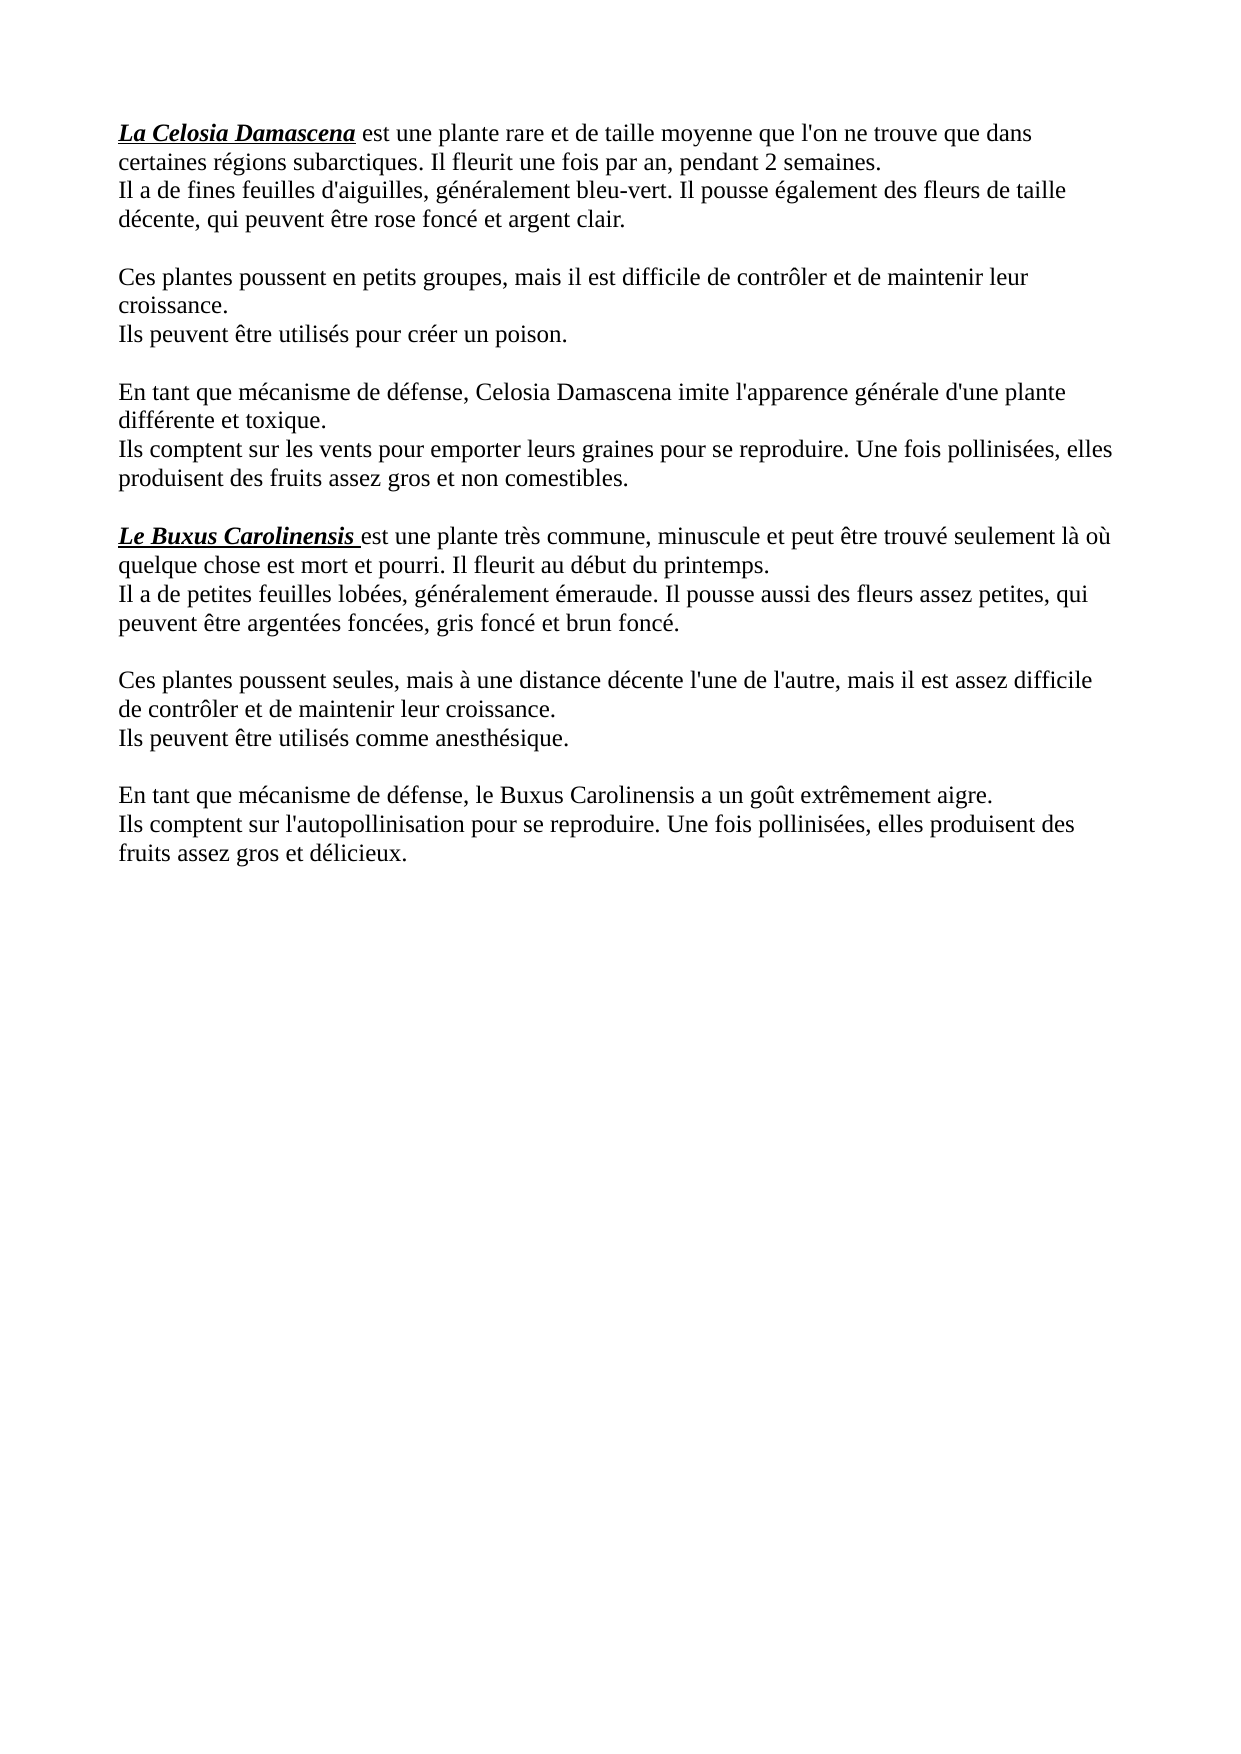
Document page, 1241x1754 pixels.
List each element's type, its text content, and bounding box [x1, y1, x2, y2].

text La Celosia Damascena est une plante rare et de taille moyenne que l'on ne trouve que dans certaines régions subarctiques. Il fleurit une fois par an, pendant 2 semaines. Il a de fines feuilles d'aiguilles, généralement bleu-vert. Il pousse également des fleurs de taille décente, qui peuvent être rose foncé et argent clair. Ces plantes poussent en petits groupes, mais il est difficile de contrôler et de maintenir leur croissance. Ils peuvent être utilisés pour créer un poison. En tant que mécanisme de défense, Celosia Damascena imite l'apparence générale d'une plante différente et toxique. Ils comptent sur les vents pour emporter leurs graines pour se reproduire. Une fois pollinisées, elles produisent des fruits assez gros et non comestibles. [118, 118, 1122, 492]
text Le Buxus Carolinensis est une plante très commune, minuscule et peut être trouvé seulement là où quelque chose est mort et pourri. Il fleurit au début du printemps. Il a de petites feuilles lobées, généralement émeraude. Il pousse aussi des fleurs assez petites, qui peuvent être argentées foncées, gris foncé et brun foncé. Ces plantes poussent seules, mais à une distance décente l'une de l'autre, mais il est assez difficile de contrôler et de maintenir leur croissance. Ils peuvent être utilisés comme anesthésique. En tant que mécanisme de défense, le Buxus Carolinensis a un goût extrêmement aigre. Ils comptent sur l'autopollinisation pour se reproduire. Une fois pollinisées, elles produisent des fruits assez gros et délicieux. [118, 521, 1122, 866]
